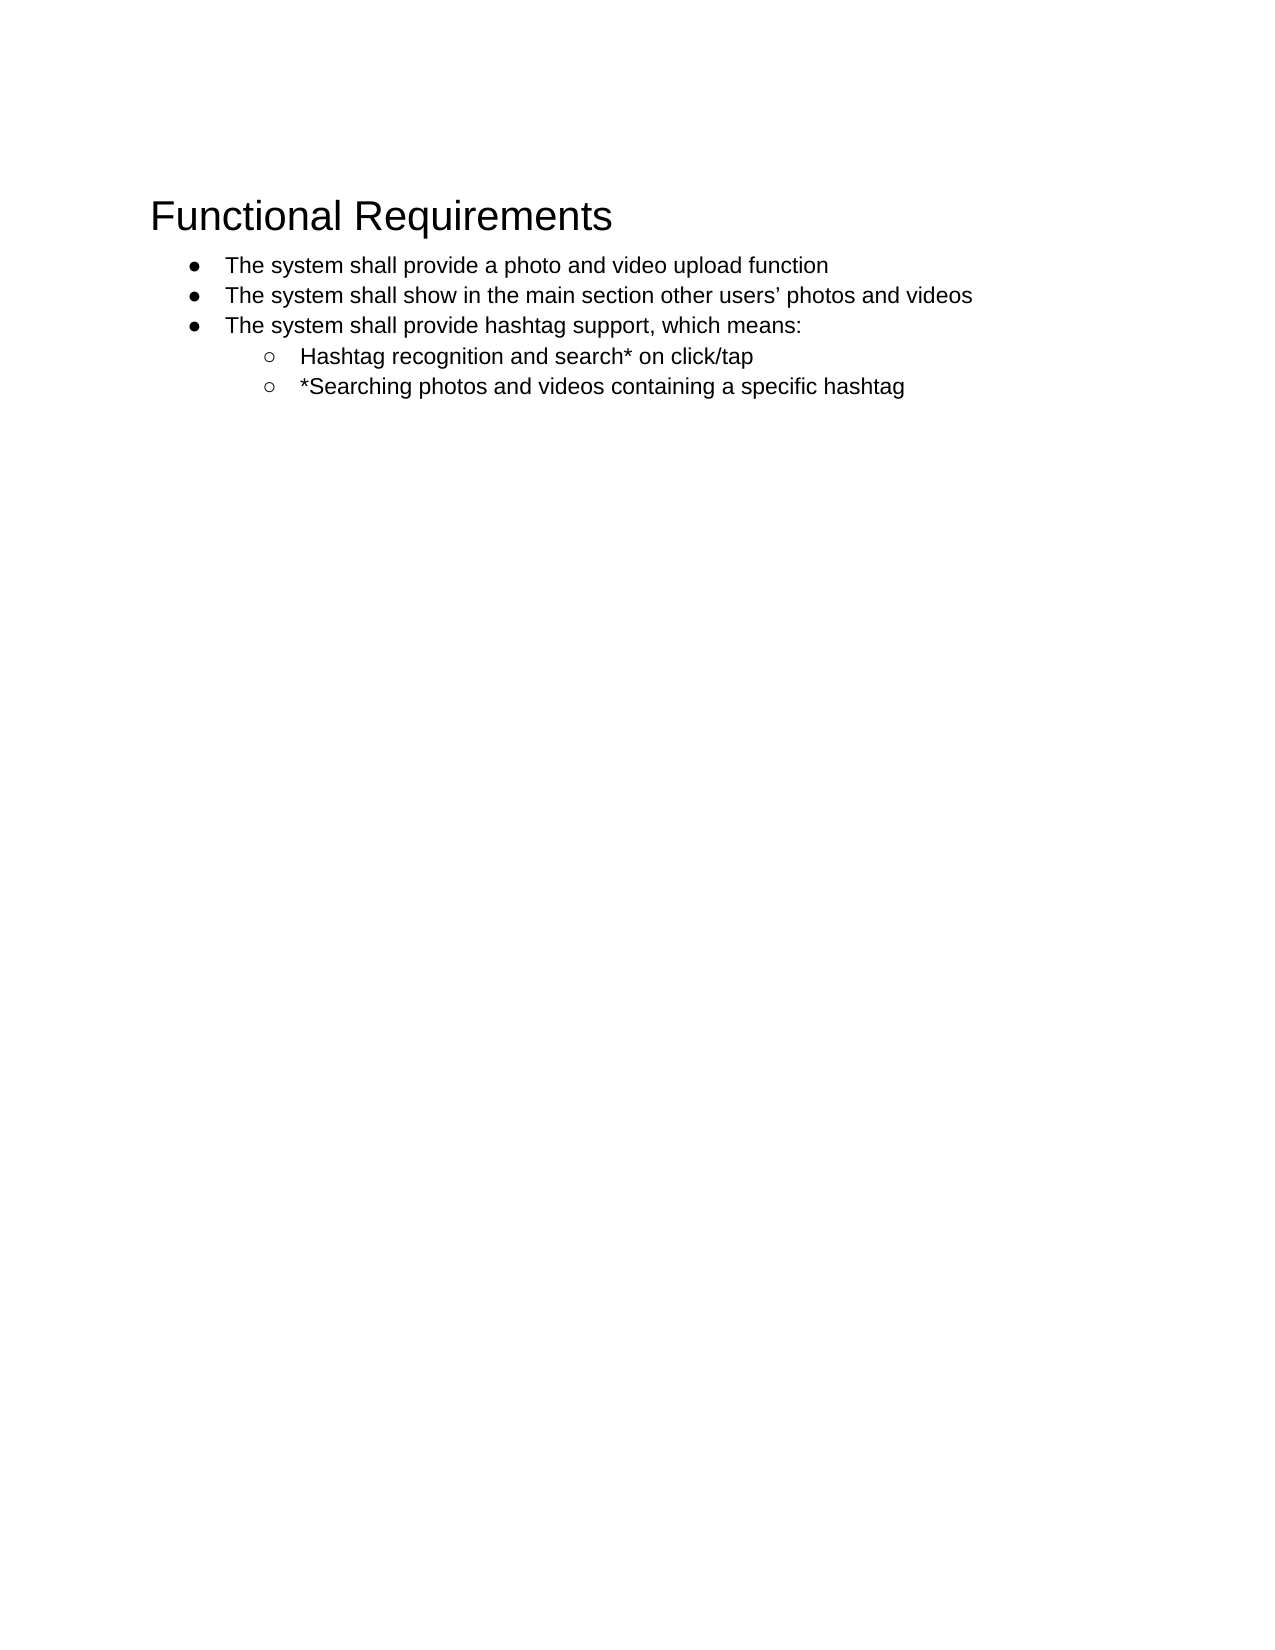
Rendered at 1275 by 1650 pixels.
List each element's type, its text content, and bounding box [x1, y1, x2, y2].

subtitle Functional Requirements [150, 192, 1125, 239]
list The system shall show in the main section other users’ photos and videos [187, 282, 1125, 309]
list *Searching photos and videos containing a specific hashtag [262, 373, 1125, 399]
list The system shall provide a photo and video upload function [187, 252, 1125, 278]
list The system shall provide hashtag support, which means: [187, 312, 1125, 339]
list Hashtag recognition and search* on click/tap [262, 343, 1125, 369]
